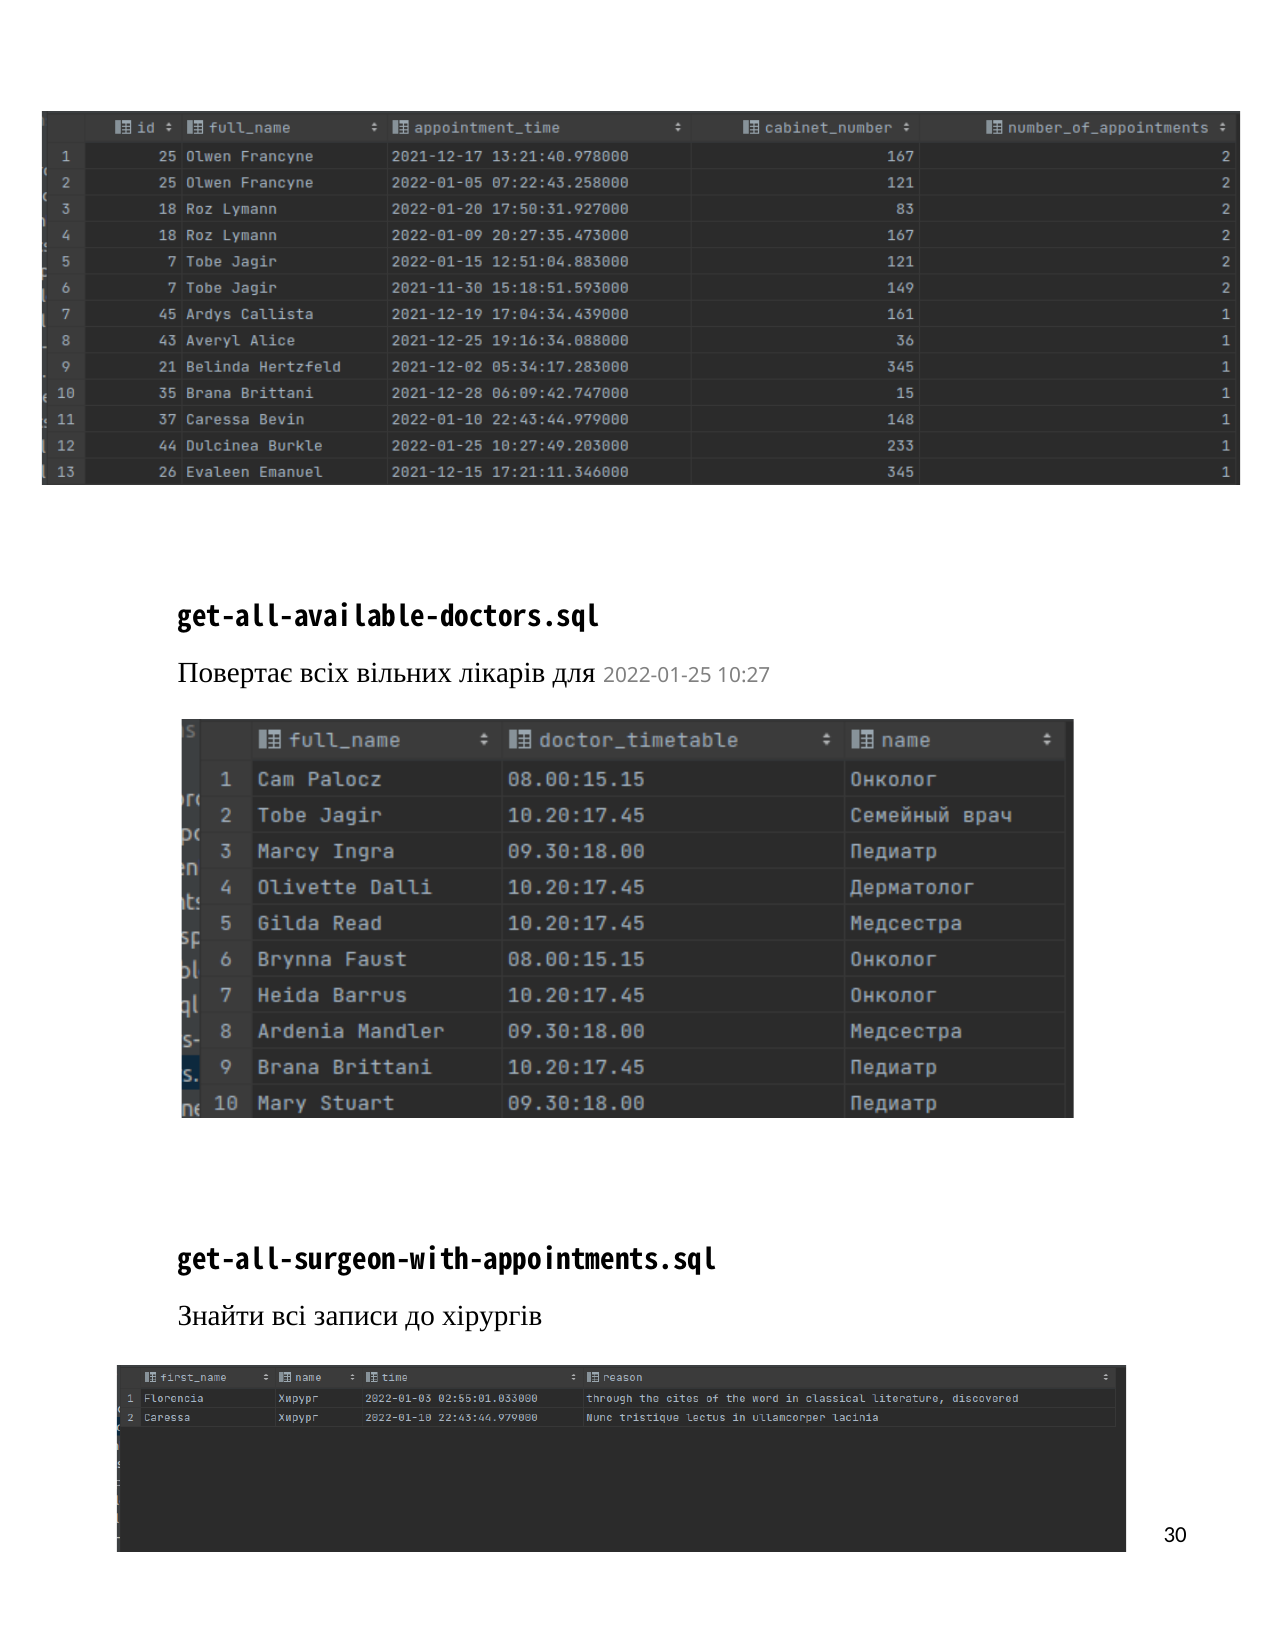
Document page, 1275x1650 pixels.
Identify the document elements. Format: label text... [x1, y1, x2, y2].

text get-all-available-doctors.sql [177, 593, 1186, 635]
picture [181, 719, 1074, 1118]
text get-all-surgeon-with-appointments.sql [177, 1236, 1186, 1278]
text Знайти всі записи до хірургів [177, 1298, 1186, 1332]
text Повертає всіх вільних лікарів для 2022-01-25 10:27 [177, 655, 1186, 688]
picture [116, 1365, 1127, 1552]
picture [41, 111, 1241, 485]
